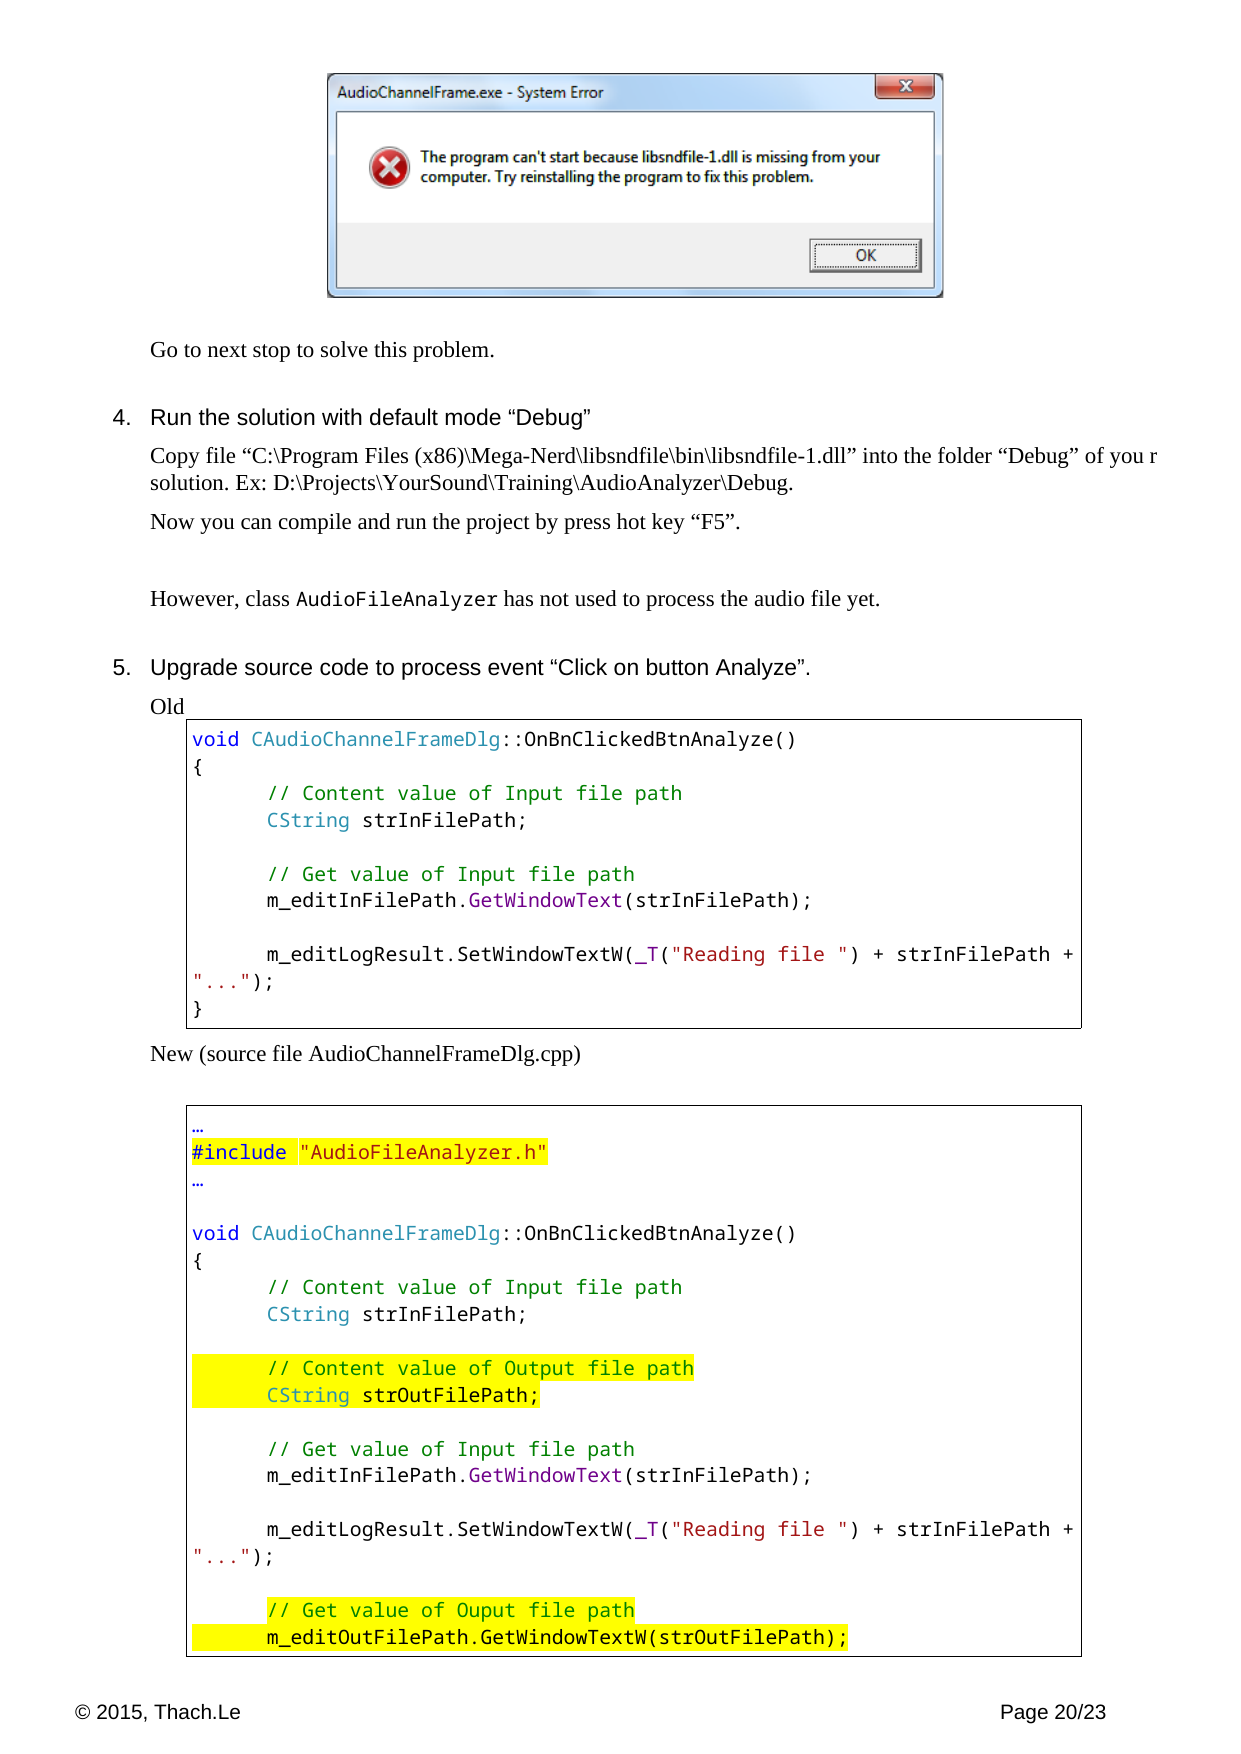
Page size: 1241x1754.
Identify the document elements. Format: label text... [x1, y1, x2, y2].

table_header … #include "AudioFileAnalyzer.h" … void CAudioChannelFrameDlg::OnBnClickedBtnAnalyze() { // Content value of Input file path CString strInFilePath; // Content value of Output file path CString strOutFilePath; // Get value of Input file path m_editInFilePath.GetWindowText(strInFilePath); m_editLogResult.SetWindowTextW(_T("Reading file ") + strInFilePath + "..."); // Get value of Ouput file path m_editOutFilePath.GetWindowTextW(strOutFilePath); [187, 1106, 1081, 1656]
text Old [150, 693, 1196, 719]
text New (source file AudioChannelFrameDlg.cpp) [150, 1040, 1196, 1066]
subtitle Upgrade source code to process event “Click on button Analyze”. [112, 654, 1196, 680]
subtitle Run the solution with default mode “Debug” [112, 404, 1196, 430]
text Go to next stop to solve this problem. [150, 336, 1196, 362]
picture [327, 73, 944, 298]
text Copy file “C:\Program Files (x86)\Mega-Nerd\libsndfile\bin\libsndfile-1.dll” into the folder “Debug” of you r solution. Ex: D:\Projects\YourSound\Training\AudioAnalyzer\Debug. [150, 442, 1196, 495]
table_header void CAudioChannelFrameDlg::OnBnClickedBtnAnalyze() { // Content value of Input file path CString strInFilePath; // Get value of Input file path m_editInFilePath.GetWindowText(strInFilePath); m_editLogResult.SetWindowTextW(_T("Reading file ") + strInFilePath + "..."); } [187, 720, 1081, 1027]
text Now you can compile and run the project by press hot key “F5”. [150, 508, 1196, 534]
text However, class AudioFileAnalyzer has not used to process the audio file yet. [150, 585, 1196, 613]
